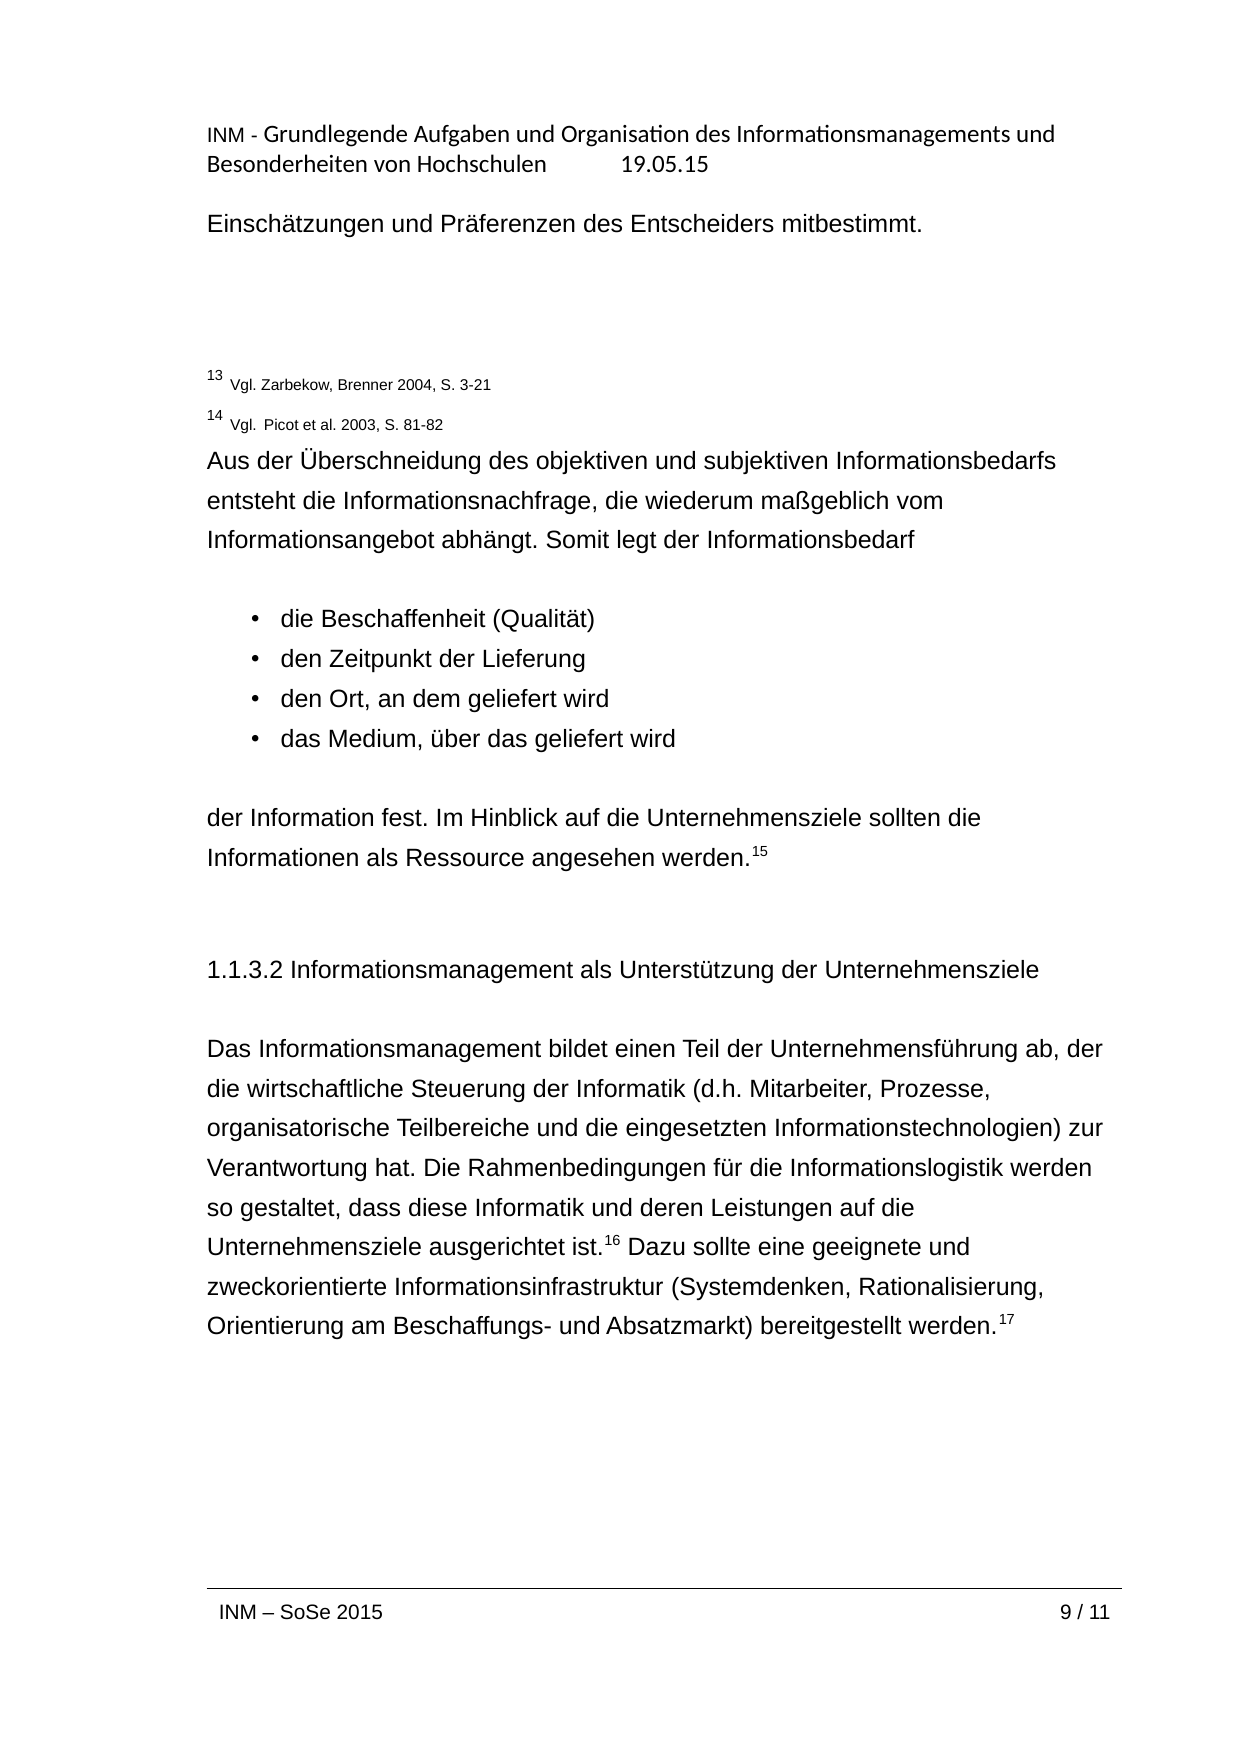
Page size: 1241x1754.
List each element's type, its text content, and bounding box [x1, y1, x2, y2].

text 13 Vgl. Zarbekow, Brenner 2004, S. 3-21 [207, 367, 1122, 396]
list den Zeitpunkt der Lieferung [251, 644, 1122, 673]
text 14 Vgl. Picot et al. 2003, S. 81-82 [207, 407, 1122, 435]
list die Beschaffenheit (Qualität) [251, 604, 1122, 633]
list den Ort, an dem geliefert wird [251, 684, 1122, 713]
list das Medium, über das geliefert wird [251, 724, 1122, 753]
text der Information fest. Im Hinblick auf die Unternehmensziele sollten die Informationen als Ressource angesehen werden.15 [207, 803, 1122, 872]
text 1.1.3.2 Informationsmanagement als Unterstützung der Unternehmensziele [207, 955, 1122, 1023]
text Einschätzungen und Präferenzen des Entscheiders mitbestimmt. [207, 209, 1122, 237]
text Das Informationsmanagement bildet einen Teil der Unternehmensführung ab, der die wirtschaftliche Steuerung der Informatik (d.h. Mitarbeiter, Prozesse, organisatorische Teilbereiche und die eingesetzten Informationstechnologien) zur Verantwortung hat. Die Rahmenbedingungen für die Informationslogistik werden so gestaltet, dass diese Informatik und deren Leistungen auf die Unternehmensziele ausgerichtet ist.16 Dazu sollte eine geeignete und zweckorientierte Informationsinfrastruktur (Systemdenken, Rationalisierung, Orientierung am Beschaffungs- und Absatzmarkt) bereitgestellt werden.17 [207, 1034, 1122, 1340]
text Aus der Überschneidung des objektiven und subjektiven Informationsbedarfs entsteht die Informationsnachfrage, die wiederum maßgeblich vom Informationsangebot abhängt. Somit legt der Informationsbedarf [207, 446, 1122, 554]
